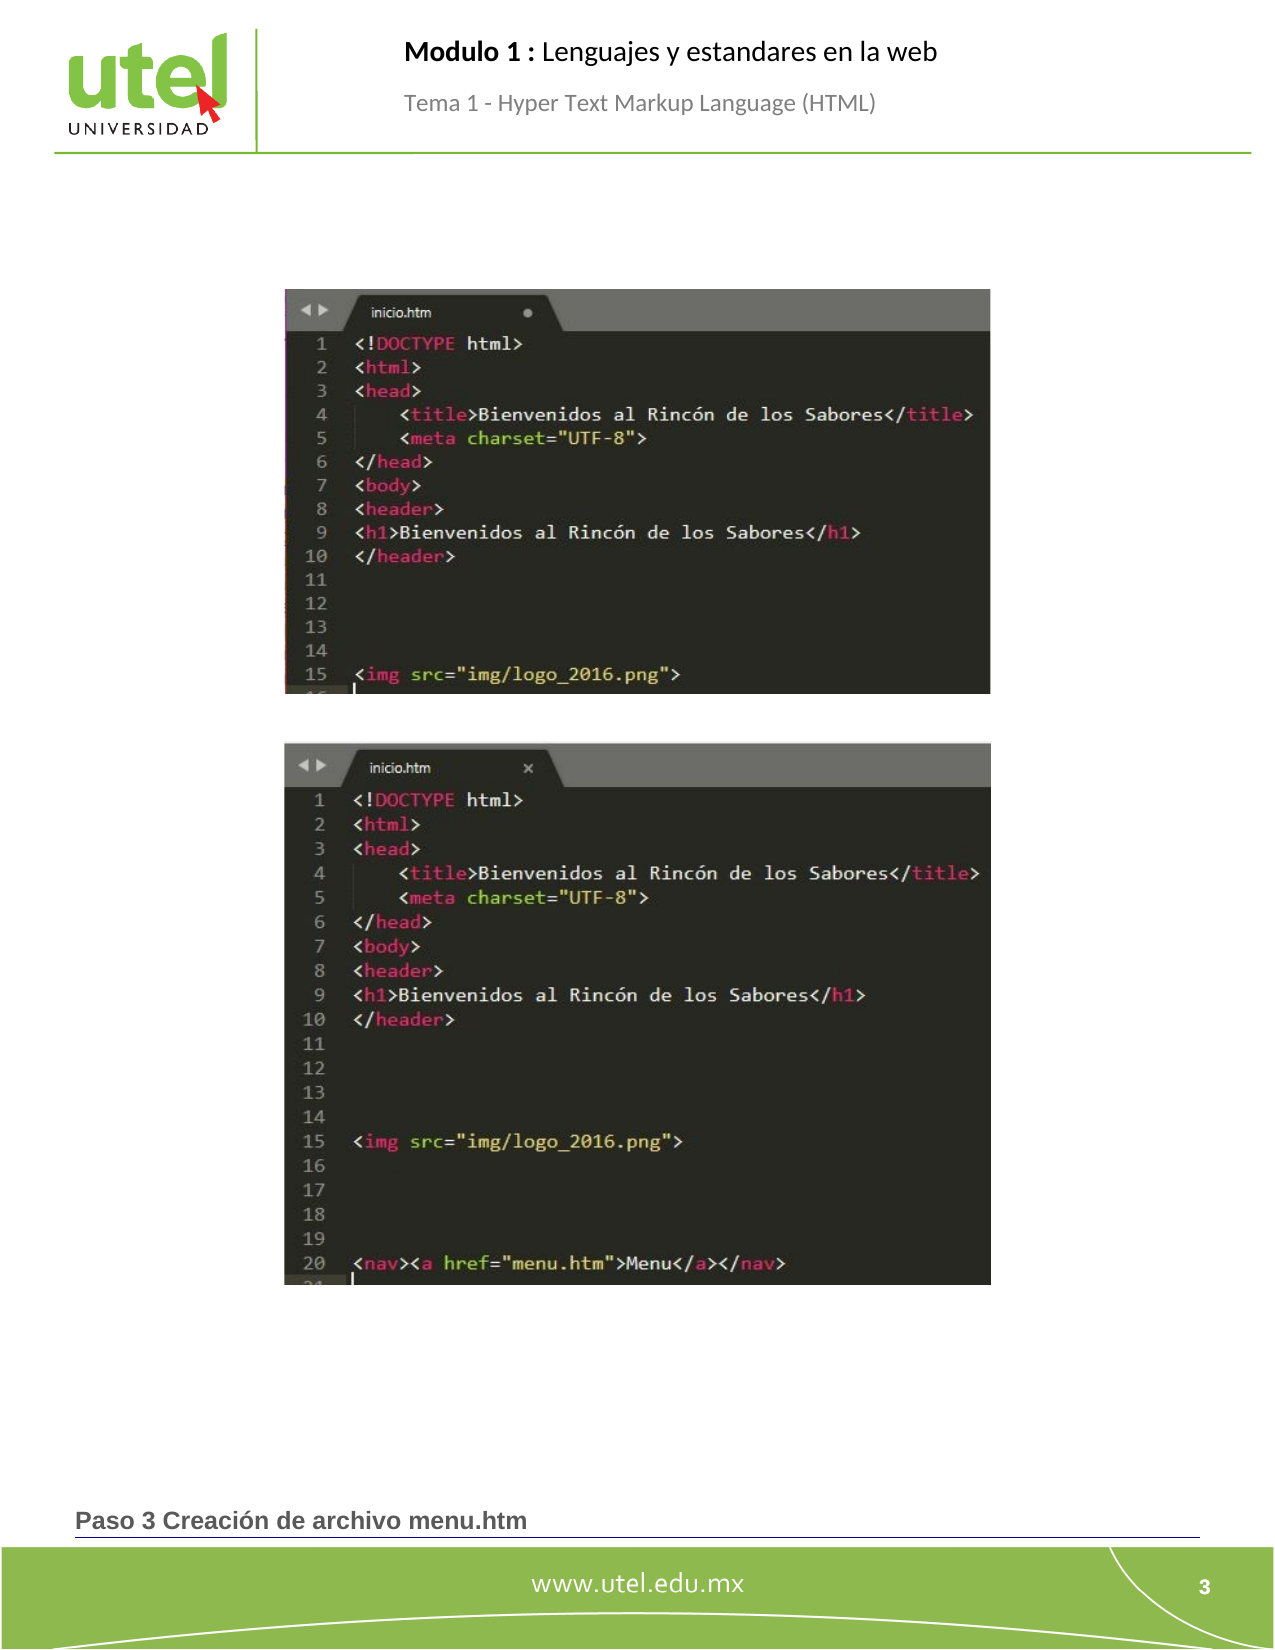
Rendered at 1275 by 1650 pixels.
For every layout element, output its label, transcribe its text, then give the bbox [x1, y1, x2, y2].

picture [284, 289, 991, 694]
picture [1, 1534, 1274, 1649]
text Paso 3 Creación de archivo menu.htm [75, 1506, 1200, 1533]
picture [284, 741, 991, 1285]
picture [67, 23, 228, 144]
